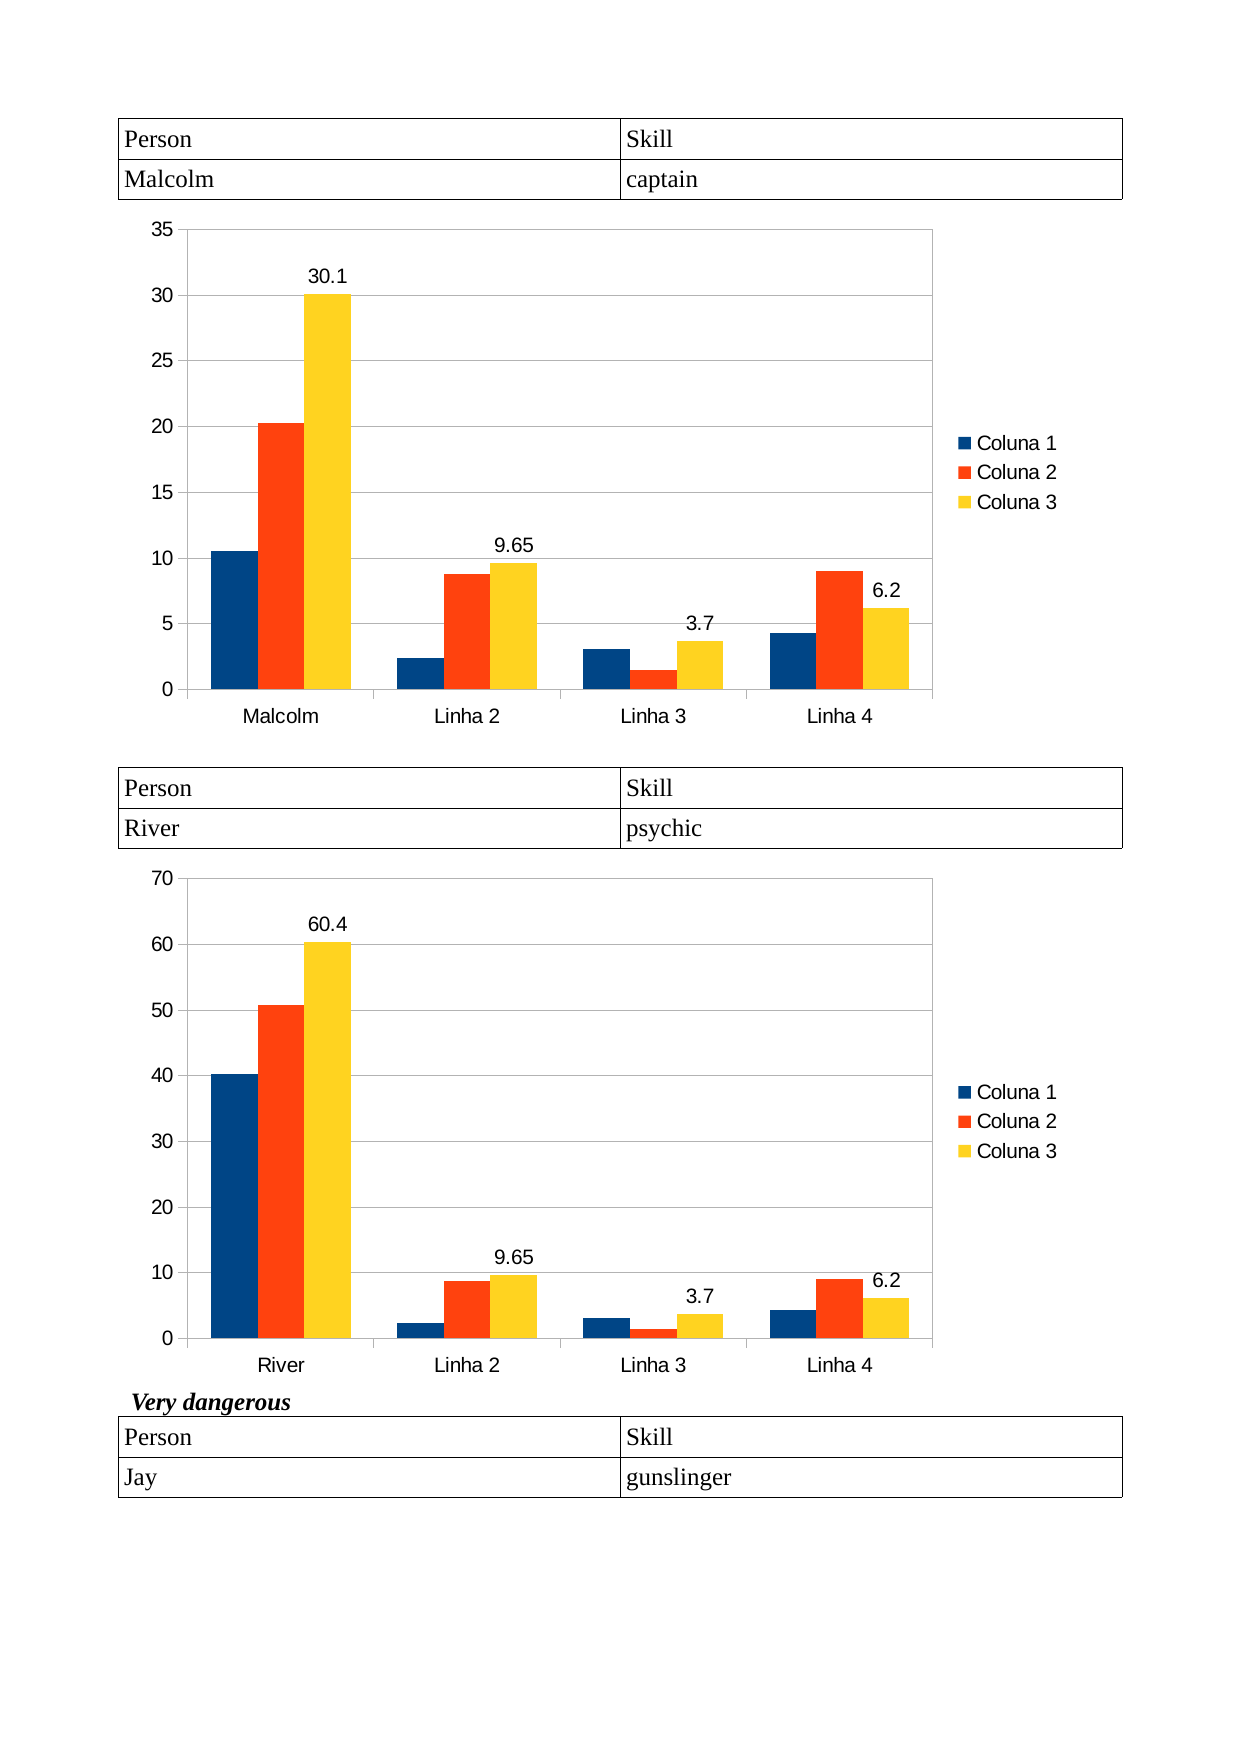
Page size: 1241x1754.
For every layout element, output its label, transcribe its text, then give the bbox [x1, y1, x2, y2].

table_header Skill [621, 768, 1122, 807]
table_header Skill [621, 119, 1122, 158]
table_header Person [119, 119, 620, 158]
text Very dangerous [118, 1223, 1122, 1416]
table_header Skill [621, 1417, 1122, 1457]
table_cell gunslinger [621, 1458, 1122, 1497]
table_header Person [119, 1417, 620, 1457]
table_cell Malcolm [119, 160, 620, 199]
table_cell Jay [119, 1458, 620, 1497]
table_cell River [119, 809, 620, 848]
table_header Person [119, 768, 620, 807]
table_cell captain [621, 160, 1122, 199]
table_cell psychic [621, 809, 1122, 848]
